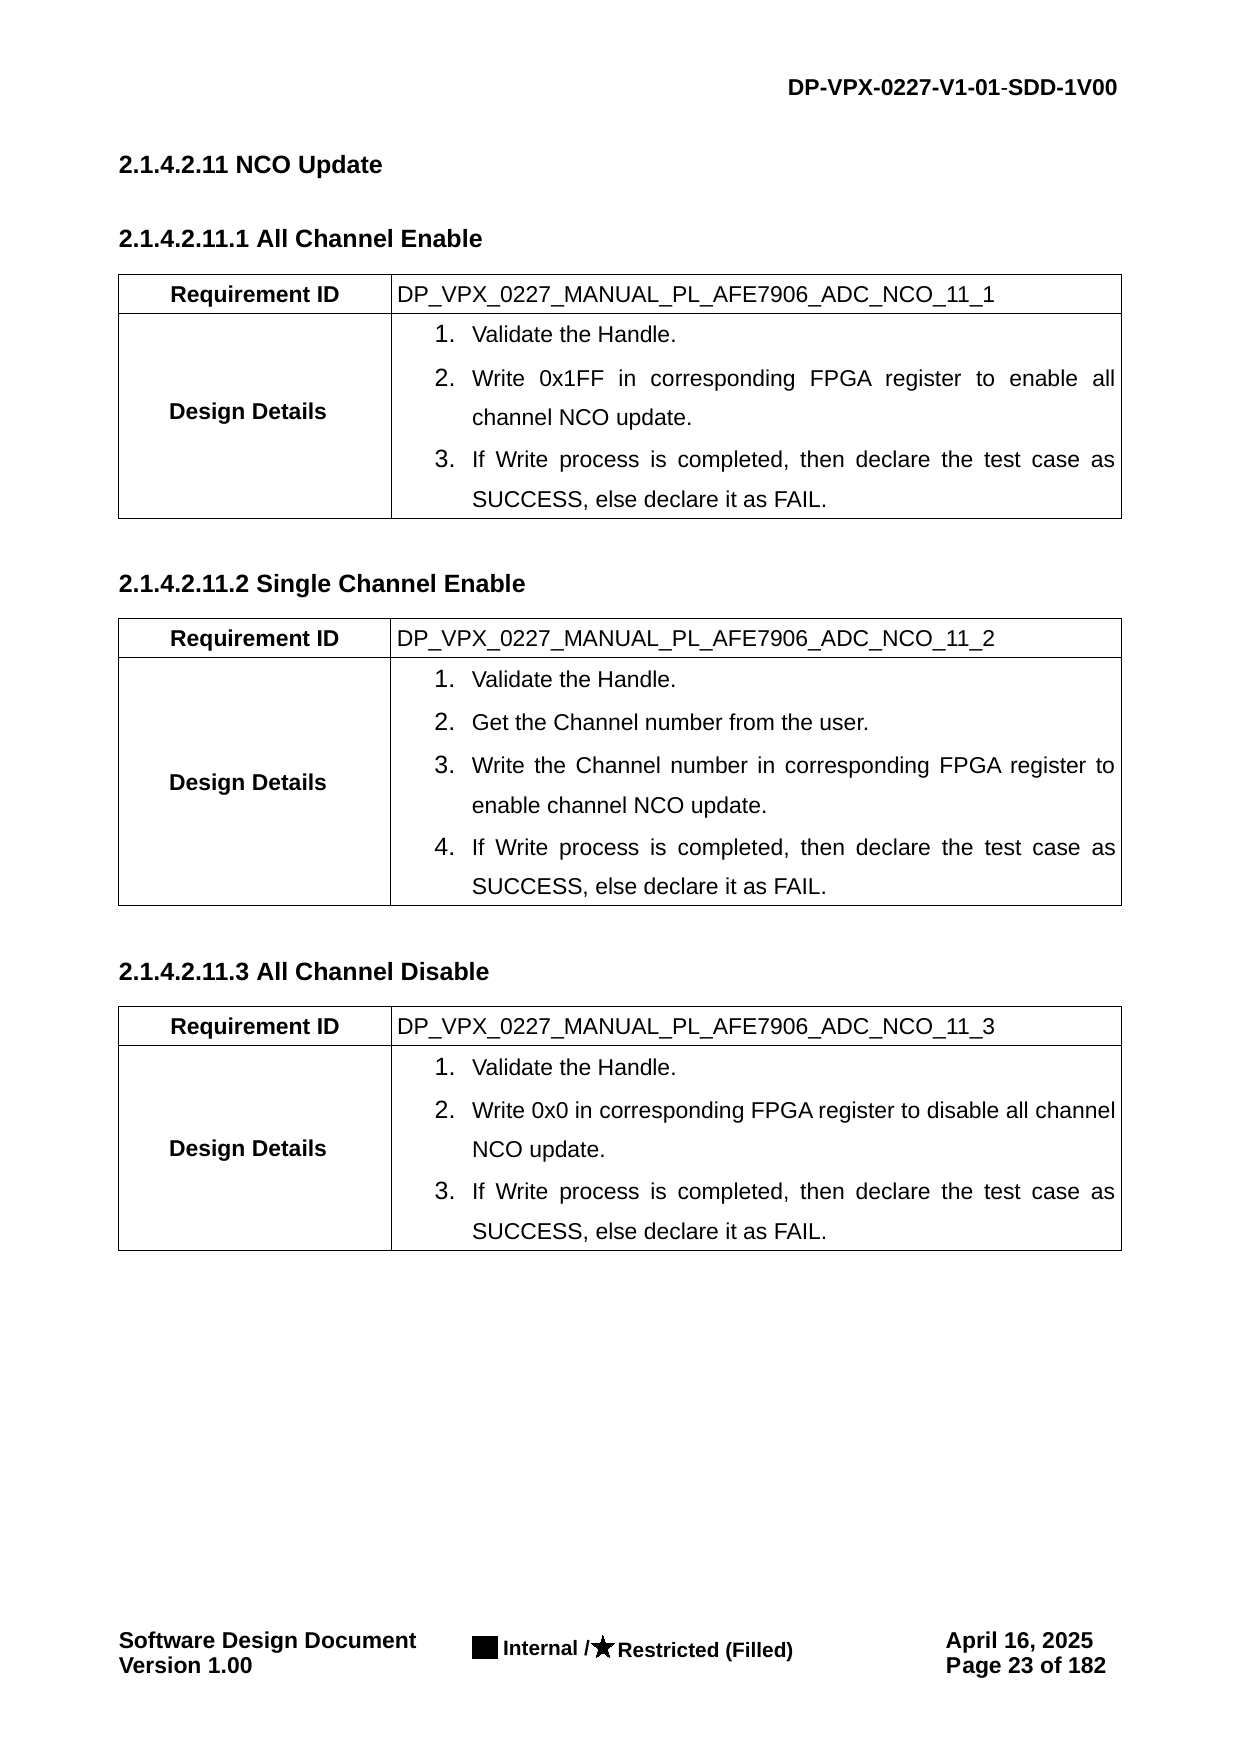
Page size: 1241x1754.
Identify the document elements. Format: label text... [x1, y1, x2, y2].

table_cell Validate the Handle. Get the Channel number from the user. Write the Channel number in corresponding FPGA register to enable channel NCO update. If Write process is completed, then declare the test case as SUCCESS, else declare it as FAIL. [391, 658, 1121, 905]
table_cell Validate the Handle. Write 0x0 in corresponding FPGA register to disable all channel NCO update. If Write process is completed, then declare the test case as SUCCESS, else declare it as FAIL. [392, 1046, 1121, 1250]
table_header DP_VPX_0227_MANUAL_PL_AFE7906_ADC_NCO_11_1 [392, 275, 1121, 313]
table_header DP_VPX_0227_MANUAL_PL_AFE7906_ADC_NCO_11_2 [391, 619, 1121, 657]
table_header Requirement ID [119, 1007, 391, 1045]
table_cell Validate the Handle. Write 0x1FF in corresponding FPGA register to enable all channel NCO update. If Write process is completed, then declare the test case as SUCCESS, else declare it as FAIL. [392, 314, 1121, 518]
subtitle All Channel Disable [118, 956, 1122, 985]
subtitle All Channel Enable [118, 224, 1122, 253]
table_header Requirement ID [119, 619, 390, 657]
subtitle NCO Update [118, 150, 1122, 179]
table_cell Design Details [119, 314, 391, 518]
table_cell Design Details [119, 1046, 391, 1250]
subtitle Single Channel Enable [118, 569, 1122, 598]
table_header DP_VPX_0227_MANUAL_PL_AFE7906_ADC_NCO_11_3 [392, 1007, 1121, 1045]
table_header Requirement ID [119, 275, 391, 313]
table_cell Design Details [119, 658, 390, 905]
